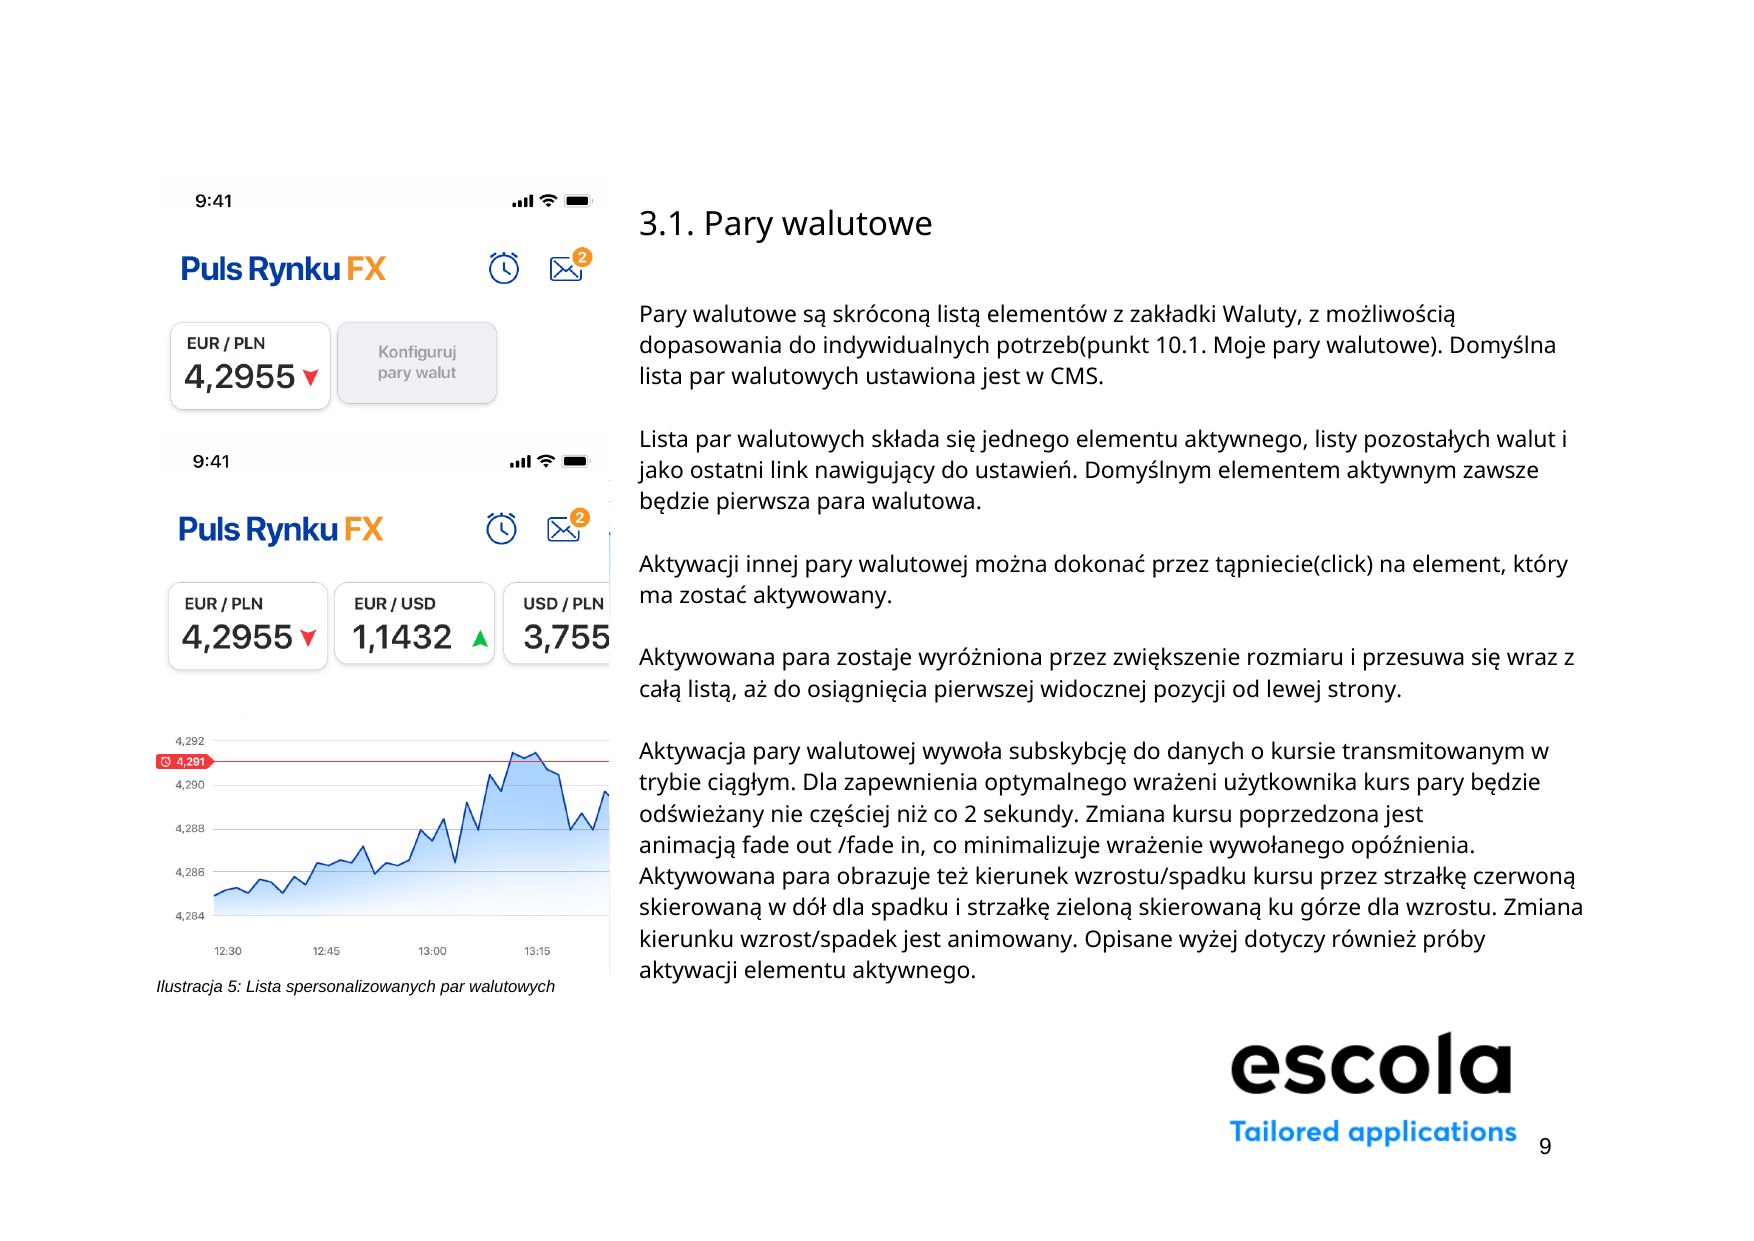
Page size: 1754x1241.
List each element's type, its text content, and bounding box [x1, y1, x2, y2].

table_cell 3.1. Pary walutowe Pary walutowe są skróconą listą elementów z zakładki Waluty, z możliwością dopasowania do indywidualnych potrzeb(punkt 10.1. Moje pary walutowe). Domyślna lista par walutowych ustawiona jest w CMS. Lista par walutowych składa się jednego elementu aktywnego, listy pozostałych walut i jako ostatni link nawigujący do ustawień. Domyślnym elementem aktywnym zawsze będzie pierwsza para walutowa. Aktywacji innej pary walutowej można dokonać przez tąpniecie(click) na element, który ma zostać aktywowany. Aktywowana para zostaje wyróżniona przez zwiększenie rozmiaru i przesuwa się wraz z całą listą, aż do osiągnięcia pierwszej widocznej pozycji od lewej strony. Aktywacja pary walutowej wywoła subskybcję do danych o kursie transmitowanym w trybie ciągłym. Dla zapewnienia optymalnego wrażeni użytkownika kurs pary będzie odświeżany nie częściej niż co 2 sekundy. Zmiana kursu poprzedzona jest animacją fade out /fade in, co minimalizuje wrażenie wywołanego opóźnienia. Aktywowana para obrazuje też kierunek wzrostu/spadku kursu przez strzałkę czerwoną skierowaną w dół dla spadku i strzałkę zieloną skierowaną ku górze dla wzrostu. Zmiana kierunku wzrost/spadek jest animowany. Opisane wyżej dotyczy również próby aktywacji elementu aktywnego. [630, 152, 1596, 1011]
picture [1208, 1019, 1531, 1157]
table_cell [139, 152, 628, 1011]
picture [156, 175, 611, 974]
